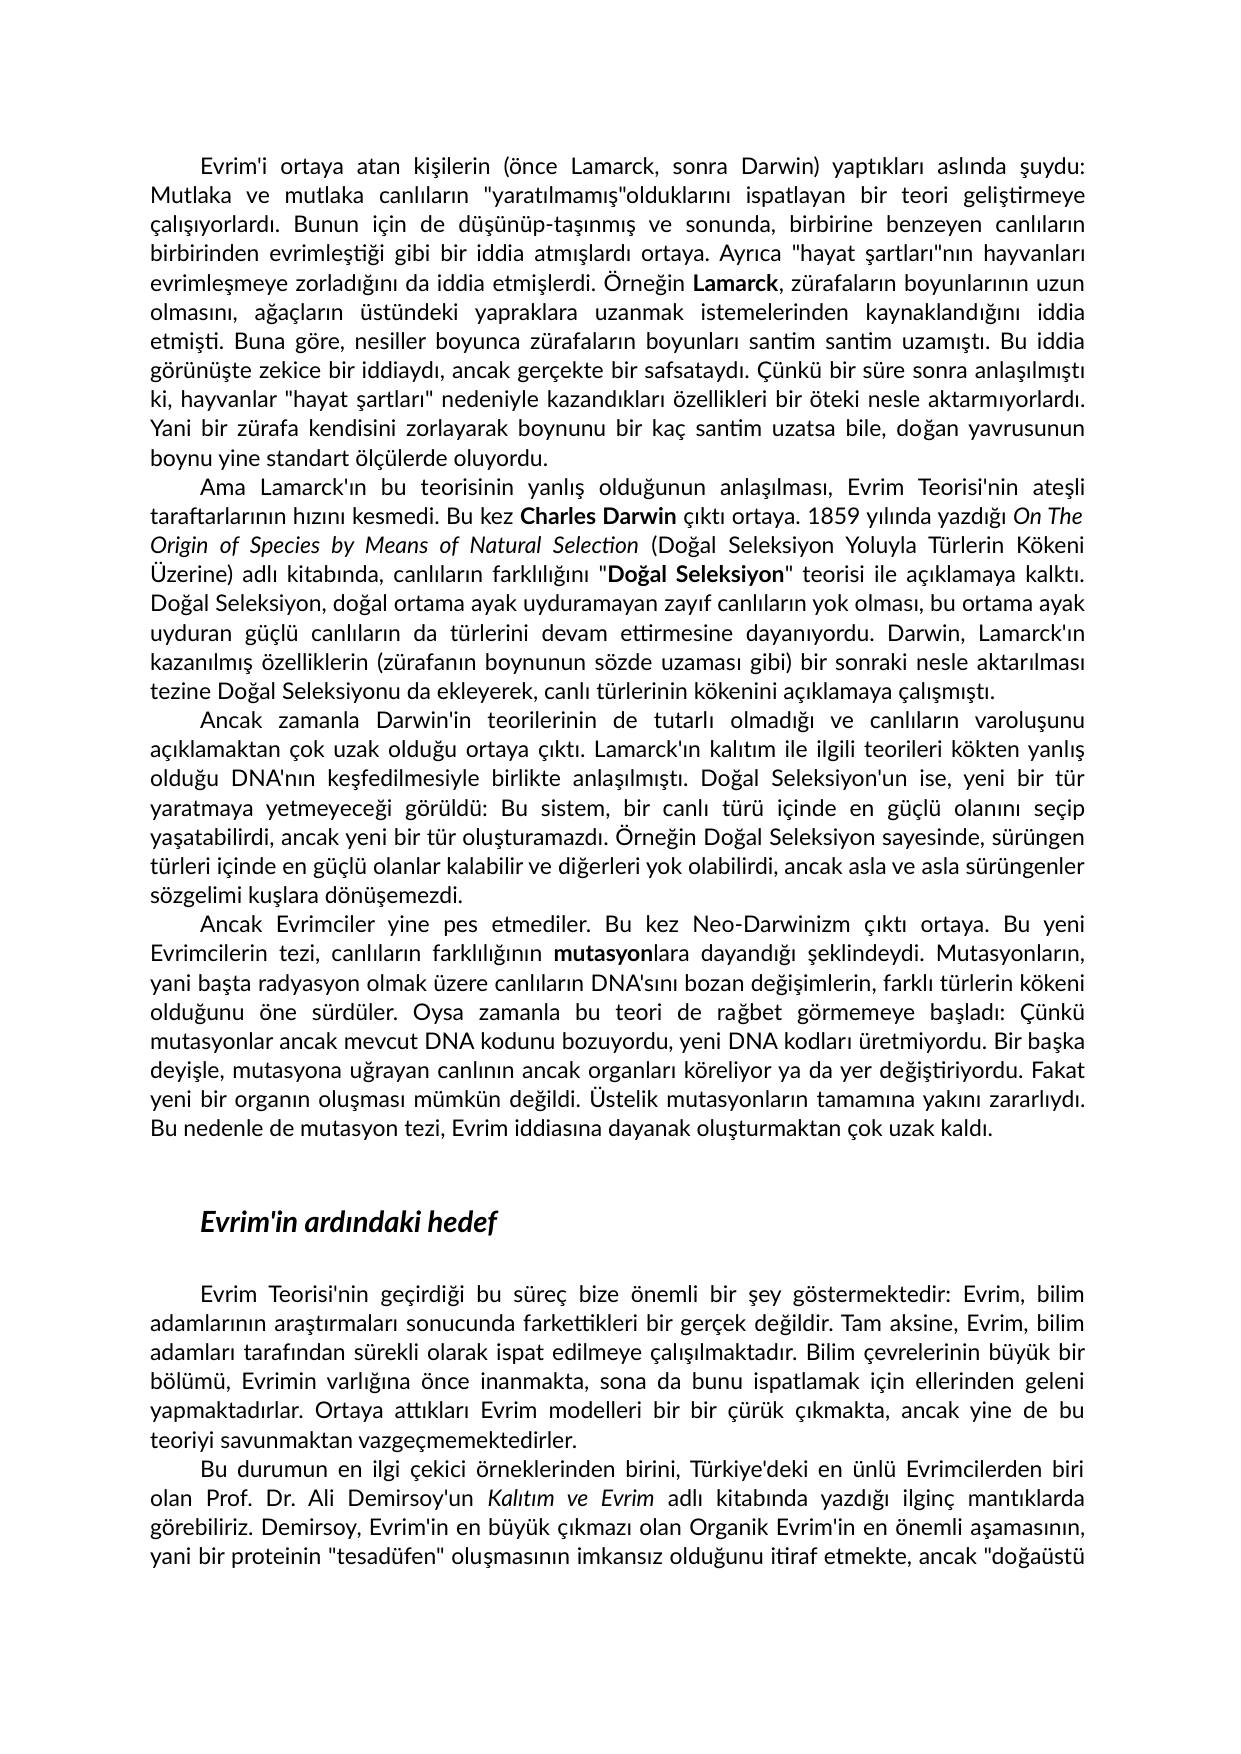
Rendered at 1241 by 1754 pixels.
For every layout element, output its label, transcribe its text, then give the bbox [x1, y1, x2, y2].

text Ama Lamarck'ın bu teorisinin yanlış olduğunun anlaşılması, Evrim Teorisi'nin ateşli taraftarlarının hızını kesmedi. Bu kez Charles Darwin çıktı ortaya. 1859 yılında yazdığı On The Origin of Species by Means of Natural Selection (Doğal Seleksiyon Yoluyla Türlerin Kökeni Üzerine) adlı kitabında, canlıların farklılığını "Doğal Seleksiyon" teorisi ile açıklamaya kalktı. Doğal Seleksiyon, doğal ortama ayak uyduramayan zayıf canlıların yok olması, bu ortama ayak uyduran güçlü canlıların da türlerini devam ettirmesine dayanıyordu. Darwin, Lamarck'ın kazanılmış özelliklerin (zürafanın boynunun sözde uzaması gibi) bir sonraki nesle aktarılması tezine Doğal Seleksiyonu da ekleyerek, canlı türlerinin kökenini açıklamaya çalışmıştı. [150, 471, 1085, 704]
text Evrim'in ardındaki hedef [150, 1203, 1085, 1238]
text Bu durumun en ilgi çekici örneklerinden birini, Türkiye'deki en ünlü Evrimcilerden biri olan Prof. Dr. Ali Demirsoy'un Kalıtım ve Evrim adlı kitabında yazdığı ilginç mantıklarda görebiliriz. Demirsoy, Evrim'in en büyük çıkmazı olan Organik Evrim'in en önemli aşamasının, yani bir proteinin "tesadüfen" oluşmasının imkansız olduğunu itiraf etmekte, ancak "doğaüstü [150, 1453, 1085, 1570]
text Evrim'i ortaya atan kişilerin (önce Lamarck, sonra Darwin) yaptıkları aslında şuydu: Mutlaka ve mutlaka canlıların "yaratılmamış"olduklarını ispatlayan bir teori geliştirmeye çalışıyorlardı. Bunun için de düşünüp-taşınmış ve sonunda, birbirine benzeyen canlıların birbirinden evrimleştiği gibi bir iddia atmışlardı ortaya. Ayrıca "hayat şartları"nın hayvanları evrimleşmeye zorladığını da iddia etmişlerdi. Örneğin Lamarck, zürafaların boyunlarının uzun olmasını, ağaçların üstündeki yapraklara uzanmak istemelerinden kaynaklandığını iddia etmişti. Buna göre, nesiller boyunca zürafaların boyunları santim santim uzamıştı. Bu iddia görünüşte zekice bir iddiaydı, ancak gerçekte bir safsataydı. Çünkü bir süre sonra anlaşılmıştı ki, hayvanlar "hayat şartları" nedeniyle kazandıkları özellikleri bir öteki nesle aktarmıyorlardı. Yani bir zürafa kendisini zorlayarak boynunu bir kaç santim uzatsa bile, doğan yavrusunun boynu yine standart ölçülerde oluyordu. [150, 150, 1085, 471]
text Ancak zamanla Darwin'in teorilerinin de tutarlı olmadığı ve canlıların varoluşunu açıklamaktan çok uzak olduğu ortaya çıktı. Lamarck'ın kalıtım ile ilgili teorileri kökten yanlış olduğu DNA'nın keşfedilmesiyle birlikte anlaşılmıştı. Doğal Seleksiyon'un ise, yeni bir tür yaratmaya yetmeyeceği görüldü: Bu sistem, bir canlı türü içinde en güçlü olanını seçip yaşatabilirdi, ancak yeni bir tür oluşturamazdı. Örneğin Doğal Seleksiyon sayesinde, sürüngen türleri içinde en güçlü olanlar kalabilir ve diğerleri yok olabilirdi, ancak asla ve asla sürüngenler sözgelimi kuşlara dönüşemezdi. [150, 704, 1085, 908]
text Ancak Evrimciler yine pes etmediler. Bu kez Neo-Darwinizm çıktı ortaya. Bu yeni Evrimcilerin tezi, canlıların farklılığının mutasyonlara dayandığı şeklindeydi. Mutasyonların, yani başta radyasyon olmak üzere canlıların DNA'sını bozan değişimlerin, farklı türlerin kökeni olduğunu öne sürdüler. Oysa zamanla bu teori de rağbet görmemeye başladı: Çünkü mutasyonlar ancak mevcut DNA kodunu bozuyordu, yeni DNA kodları üretmiyordu. Bir başka deyişle, mutasyona uğrayan canlının ancak organları köreliyor ya da yer değiştiriyordu. Fakat yeni bir organın oluşması mümkün değildi. Üstelik mutasyonların tamamına yakını zararlıydı. Bu nedenle de mutasyon tezi, Evrim iddiasına dayanak oluşturmaktan çok uzak kaldı. [150, 908, 1085, 1142]
text Evrim Teorisi'nin geçirdiği bu süreç bize önemli bir şey göstermektedir: Evrim, bilim adamlarının araştırmaları sonucunda farkettikleri bir gerçek değildir. Tam aksine, Evrim, bilim adamları tarafından sürekli olarak ispat edilmeye çalışılmaktadır. Bilim çevrelerinin büyük bir bölümü, Evrimin varlığına önce inanmakta, sona da bunu ispatlamak için ellerinden geleni yapmaktadırlar. Ortaya attıkları Evrim modelleri bir bir çürük çıkmakta, ancak yine de bu teoriyi savunmaktan vazgeçmemektedirler. [150, 1278, 1085, 1453]
